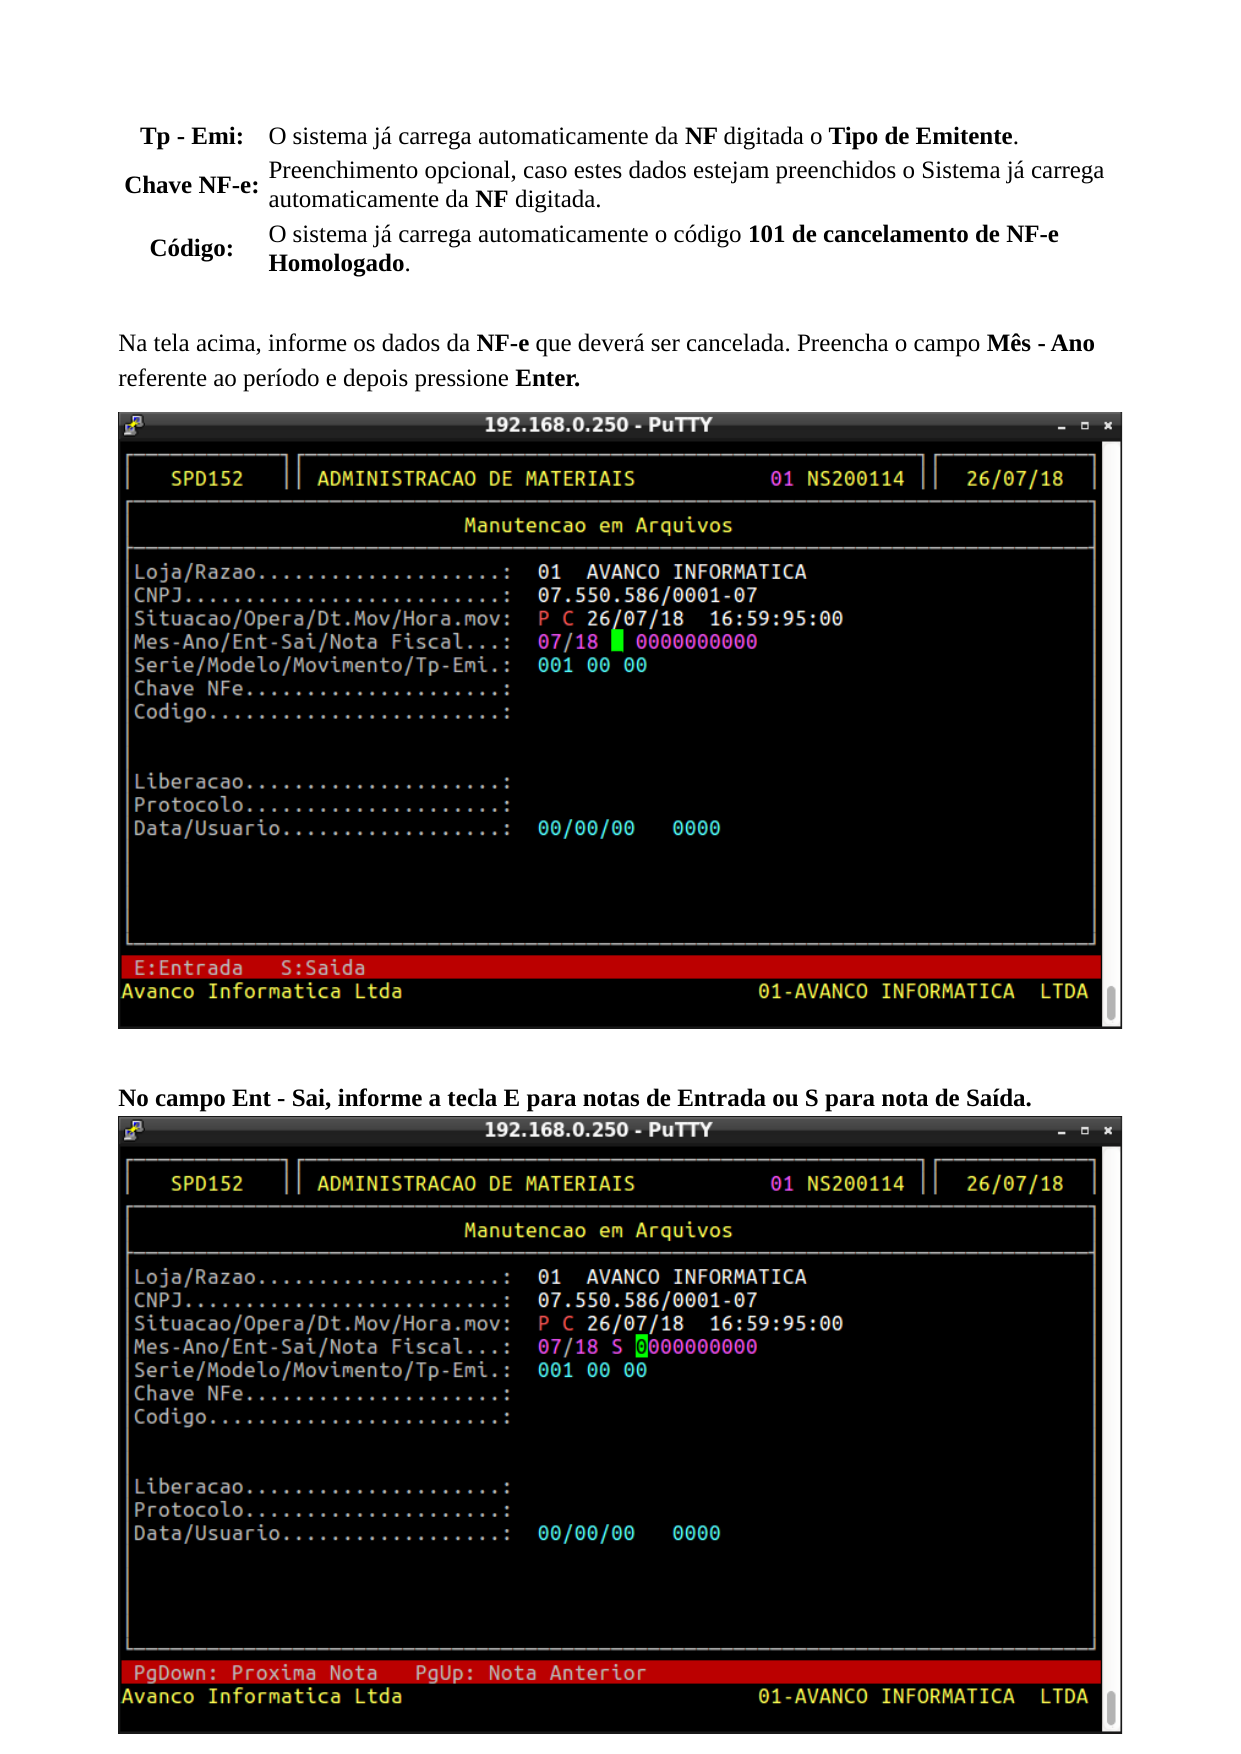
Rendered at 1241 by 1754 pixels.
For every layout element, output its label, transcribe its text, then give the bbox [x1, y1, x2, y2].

table_cell O sistema já carrega automaticamente o código 101 de cancelamento de NF-e Homologado. [265, 216, 1122, 279]
table_cell Código: [118, 216, 265, 279]
text Na tela acima, informe os dados da NF-e que deverá ser cancelada. Preencha o campo Mês - Ano referente ao período e depois pressione Enter. [118, 328, 1122, 392]
text No campo Ent - Sai, informe a tecla E para notas de Entrada ou S para nota de Saída. [118, 1083, 1122, 1112]
table_cell Chave NF-e: [118, 153, 265, 216]
table_cell O sistema já carrega automaticamente da NF digitada o Tipo de Emitente. [265, 118, 1122, 153]
table_cell Preenchimento opcional, caso estes dados estejam preenchidos o Sistema já carrega automaticamente da NF digitada. [265, 153, 1122, 216]
picture [118, 1116, 1123, 1734]
picture [118, 412, 1123, 1029]
table_cell Tp - Emi: [118, 118, 265, 153]
